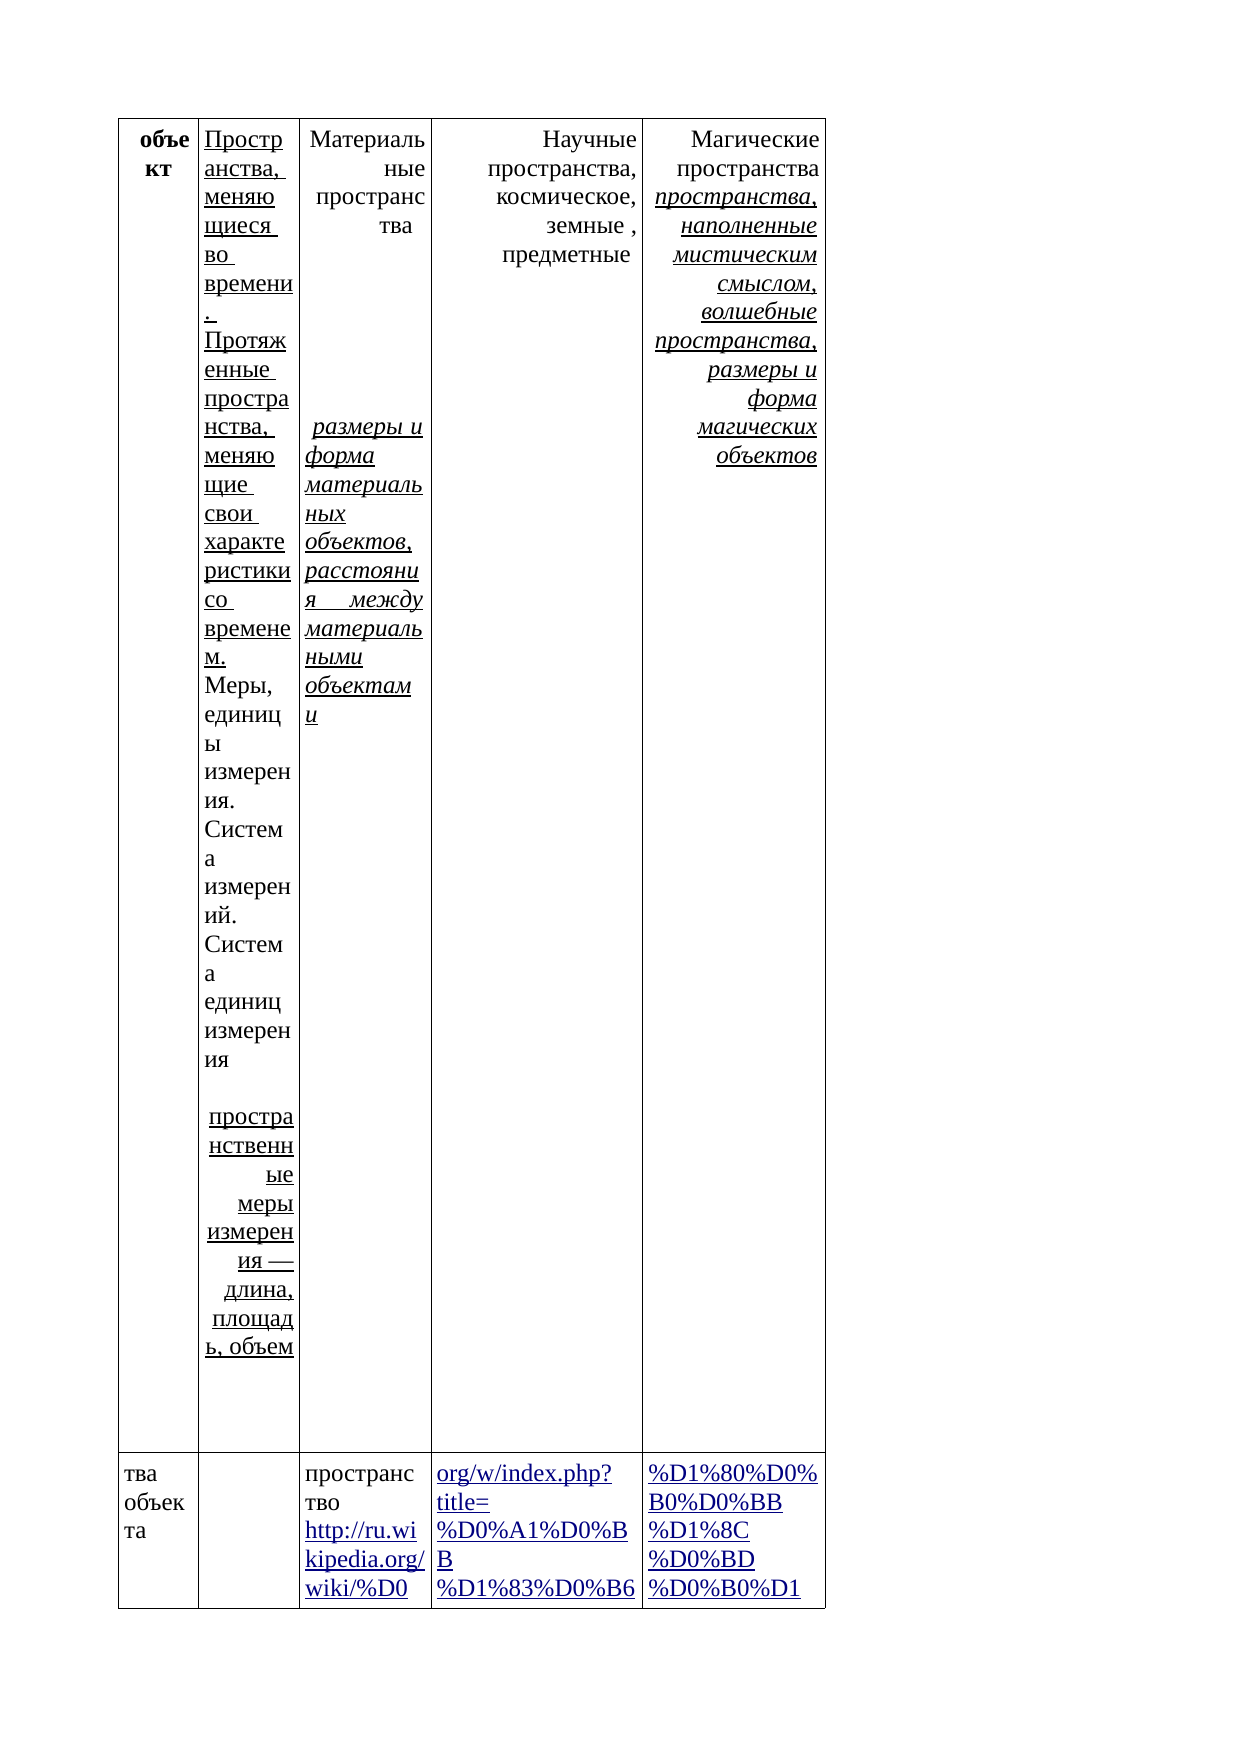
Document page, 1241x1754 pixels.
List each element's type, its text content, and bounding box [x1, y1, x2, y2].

table_cell %D1%80%D0%B0%D0%BB%D1%8C%D0%BD%D0%B0%D1 [643, 1453, 825, 1607]
table_header Пространства, меняющиеся во времени. Протяженные пространства, меняющие свои характеристики со временем. Меры, единицы измерения. Система измерений. Система единиц измерения пространственные меры измерения — длина, площадь, объем [199, 119, 299, 1452]
table_cell пространство http://ru.wikipedia.org/wiki/%D0 [300, 1453, 431, 1607]
table_cell тва объекта [119, 1453, 198, 1607]
table_header объект [119, 119, 198, 1452]
table_header Научные пространства, космическое, земные , предметные [432, 119, 642, 1452]
table_cell org/w/index.php?title=%D0%A1%D0%BB%D1%83%D0%B6 [432, 1453, 642, 1607]
table_header Материальные пространства размеры и форма материальных объектов, расстояния между материальными объектами [300, 119, 431, 1452]
table_header Магические пространства пространства, наполненные мистическим смыслом, волшебные пространства, размеры и форма магических объектов [643, 119, 825, 1452]
table_cell [199, 1453, 299, 1607]
